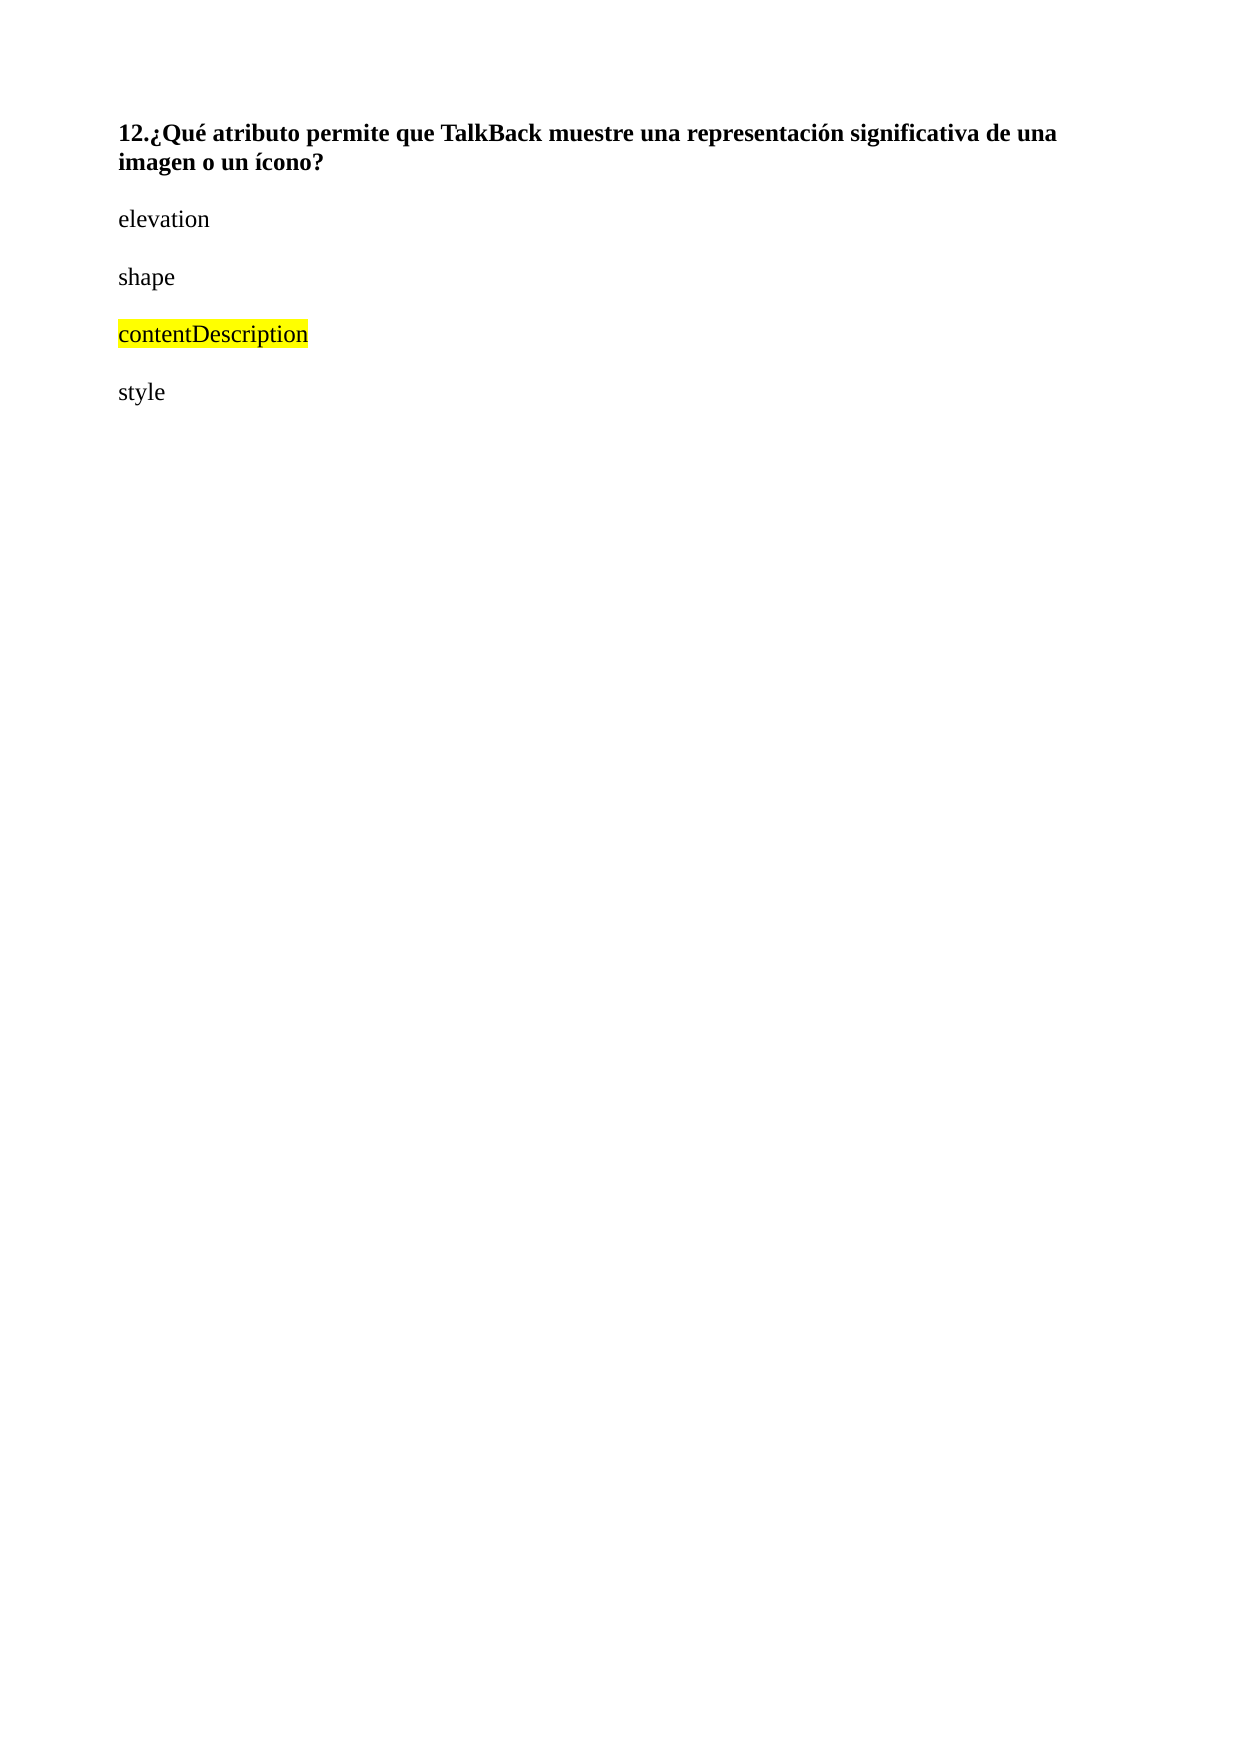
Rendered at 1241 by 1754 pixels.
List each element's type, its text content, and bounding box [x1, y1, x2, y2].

text elevation [118, 204, 1122, 233]
text 12.¿Qué atributo permite que TalkBack muestre una representación significativa de una imagen o un ícono? [118, 118, 1122, 176]
text shape [118, 262, 1122, 291]
text style [118, 377, 1122, 406]
text contentDescription [118, 319, 1122, 348]
